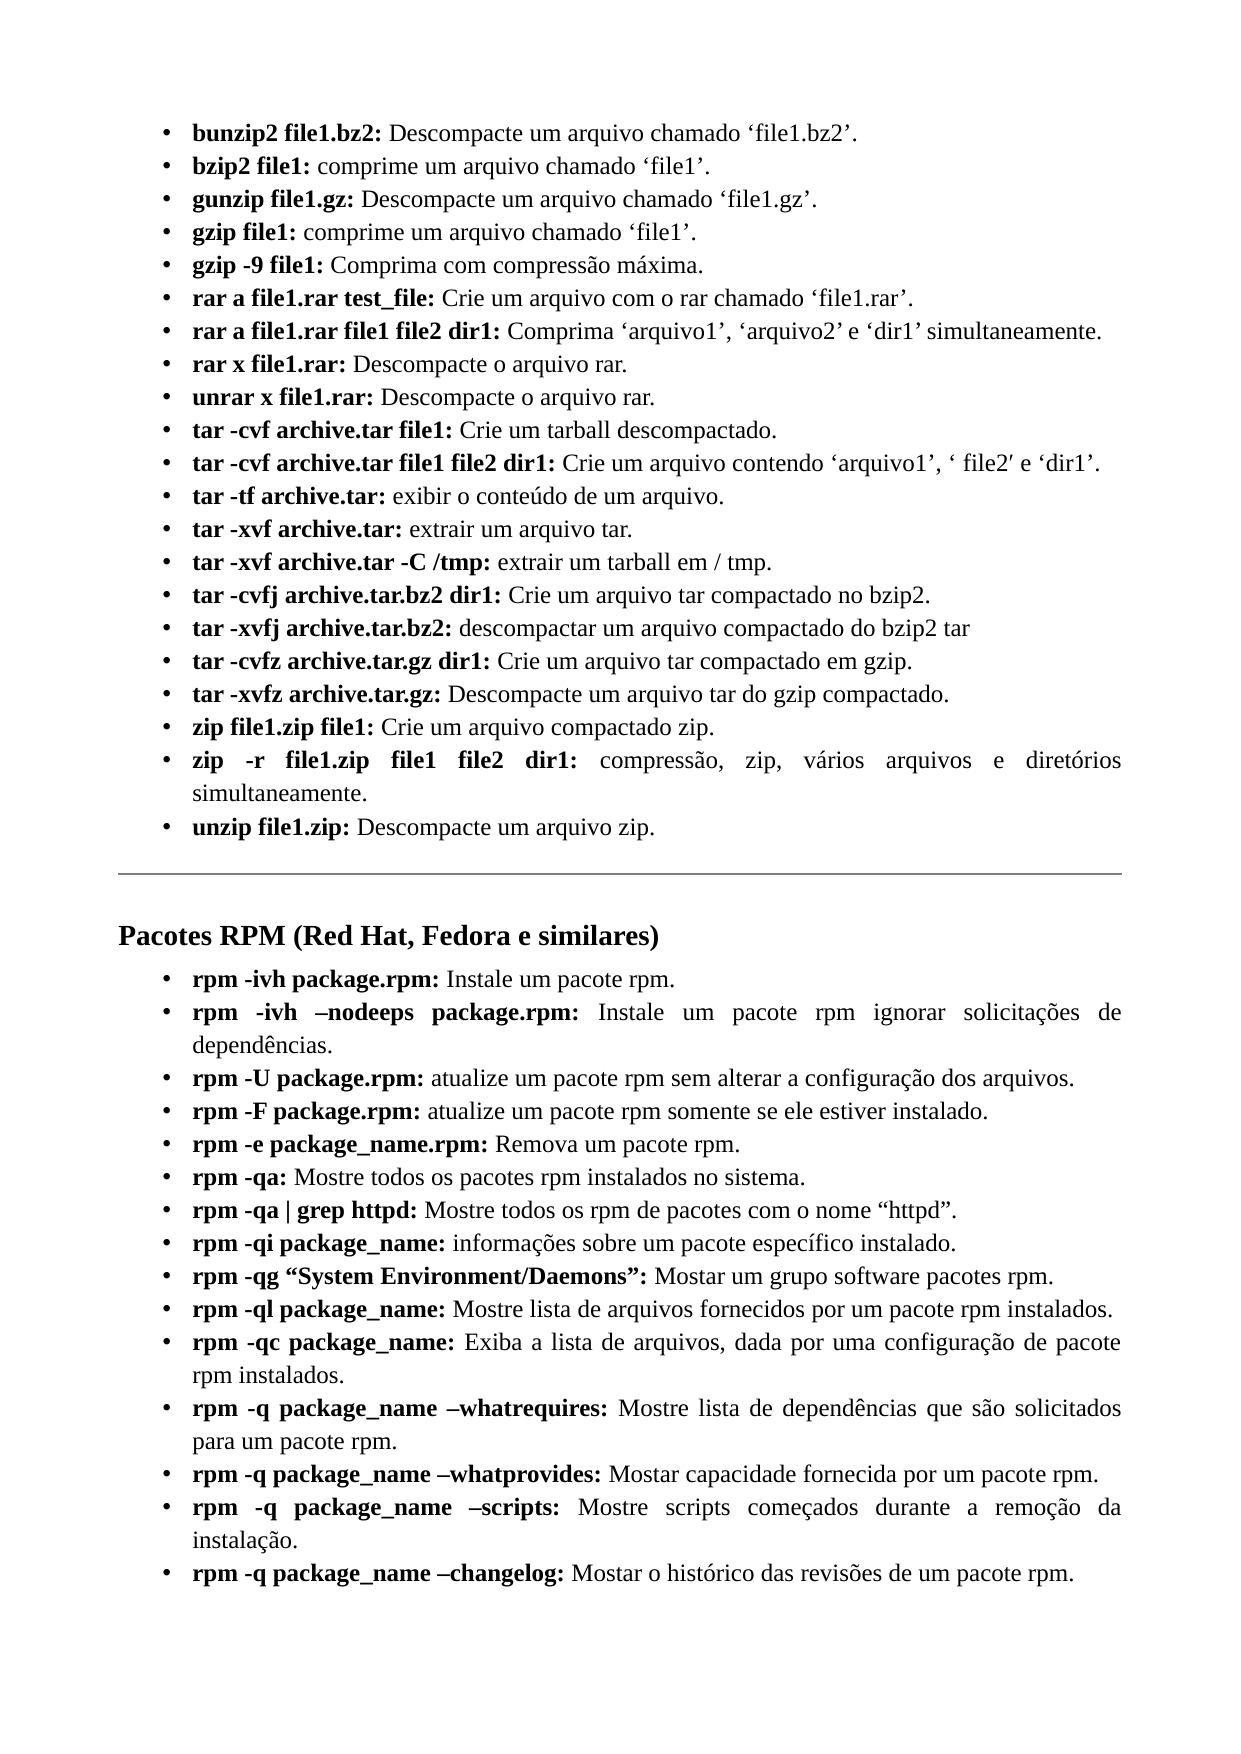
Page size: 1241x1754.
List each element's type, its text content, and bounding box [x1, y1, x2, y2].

list rpm -qa | grep httpd: Mostre todos os rpm de pacotes com o nome “httpd”. [162, 1195, 1122, 1224]
list rpm -U package.rpm: atualize um pacote rpm sem alterar a configuração dos arquivos. [162, 1063, 1122, 1092]
list unrar x file1.rar: Descompacte o arquivo rar. [162, 382, 1122, 411]
list rpm -ivh package.rpm: Instale um pacote rpm. [162, 964, 1122, 993]
list rpm -F package.rpm: atualize um pacote rpm somente se ele estiver instalado. [162, 1096, 1122, 1125]
list tar -cvfj archive.tar.bz2 dir1: Crie um arquivo tar compactado no bzip2. [162, 580, 1122, 609]
list rpm -qg “System Environment/Daemons”: Mostar um grupo software pacotes rpm. [162, 1261, 1122, 1290]
list rar a file1.rar file1 file2 dir1: Comprima ‘arquivo1’, ‘arquivo2’ e ‘dir1’ simultaneamente. [162, 316, 1122, 345]
subtitle Pacotes RPM (Red Hat, Fedora e similares) [118, 918, 1122, 952]
list rpm -e package_name.rpm: Remova um pacote rpm. [162, 1129, 1122, 1158]
list tar -tf archive.tar: exibir o conteúdo de um arquivo. [162, 481, 1122, 510]
list gzip file1: comprime um arquivo chamado ‘file1’. [162, 217, 1122, 246]
list rar x file1.rar: Descompacte o arquivo rar. [162, 349, 1122, 378]
list zip file1.zip file1: Crie um arquivo compactado zip. [162, 712, 1122, 741]
list gunzip file1.gz: Descompacte um arquivo chamado ‘file1.gz’. [162, 184, 1122, 213]
list tar -xvfz archive.tar.gz: Descompacte um arquivo tar do gzip compactado. [162, 679, 1122, 708]
list tar -xvfj archive.tar.bz2: descompactar um arquivo compactado do bzip2 tar [162, 613, 1122, 642]
list rpm -q package_name –scripts: Mostre scripts começados durante a remoção da instalação. [162, 1492, 1122, 1554]
list bzip2 file1: comprime um arquivo chamado ‘file1’. [162, 151, 1122, 180]
list rar a file1.rar test_file: Crie um arquivo com o rar chamado ‘file1.rar’. [162, 283, 1122, 312]
list rpm -q package_name –changelog: Mostar o histórico das revisões de um pacote rpm. [162, 1558, 1122, 1587]
list tar -xvf archive.tar: extrair um arquivo tar. [162, 514, 1122, 543]
list tar -cvfz archive.tar.gz dir1: Crie um arquivo tar compactado em gzip. [162, 646, 1122, 675]
list rpm -qi package_name: informações sobre um pacote específico instalado. [162, 1228, 1122, 1257]
list bunzip2 file1.bz2: Descompacte um arquivo chamado ‘file1.bz2’. [162, 118, 1122, 147]
list rpm -qa: Mostre todos os pacotes rpm instalados no sistema. [162, 1162, 1122, 1191]
list rpm -ql package_name: Mostre lista de arquivos fornecidos por um pacote rpm instalados. [162, 1294, 1122, 1323]
list rpm -q package_name –whatprovides: Mostar capacidade fornecida por um pacote rpm. [162, 1459, 1122, 1488]
list gzip -9 file1: Comprima com compressão máxima. [162, 250, 1122, 279]
list unzip file1.zip: Descompacte um arquivo zip. [162, 812, 1122, 840]
list tar -cvf archive.tar file1: Crie um tarball descompactado. [162, 415, 1122, 444]
list rpm -q package_name –whatrequires: Mostre lista de dependências que são solicitados para um pacote rpm. [162, 1393, 1122, 1455]
list tar -cvf archive.tar file1 file2 dir1: Crie um arquivo contendo ‘arquivo1’, ‘ file2′ e ‘dir1’. [162, 448, 1122, 477]
list rpm -qc package_name: Exiba a lista de arquivos, dada por uma configuração de pacote rpm instalados. [162, 1327, 1122, 1389]
list tar -xvf archive.tar -C /tmp: extrair um tarball em / tmp. [162, 547, 1122, 576]
list rpm -ivh –nodeeps package.rpm: Instale um pacote rpm ignorar solicitações de dependências. [162, 997, 1122, 1059]
list zip -r file1.zip file1 file2 dir1: compressão, zip, vários arquivos e diretórios simultaneamente. [162, 746, 1122, 807]
